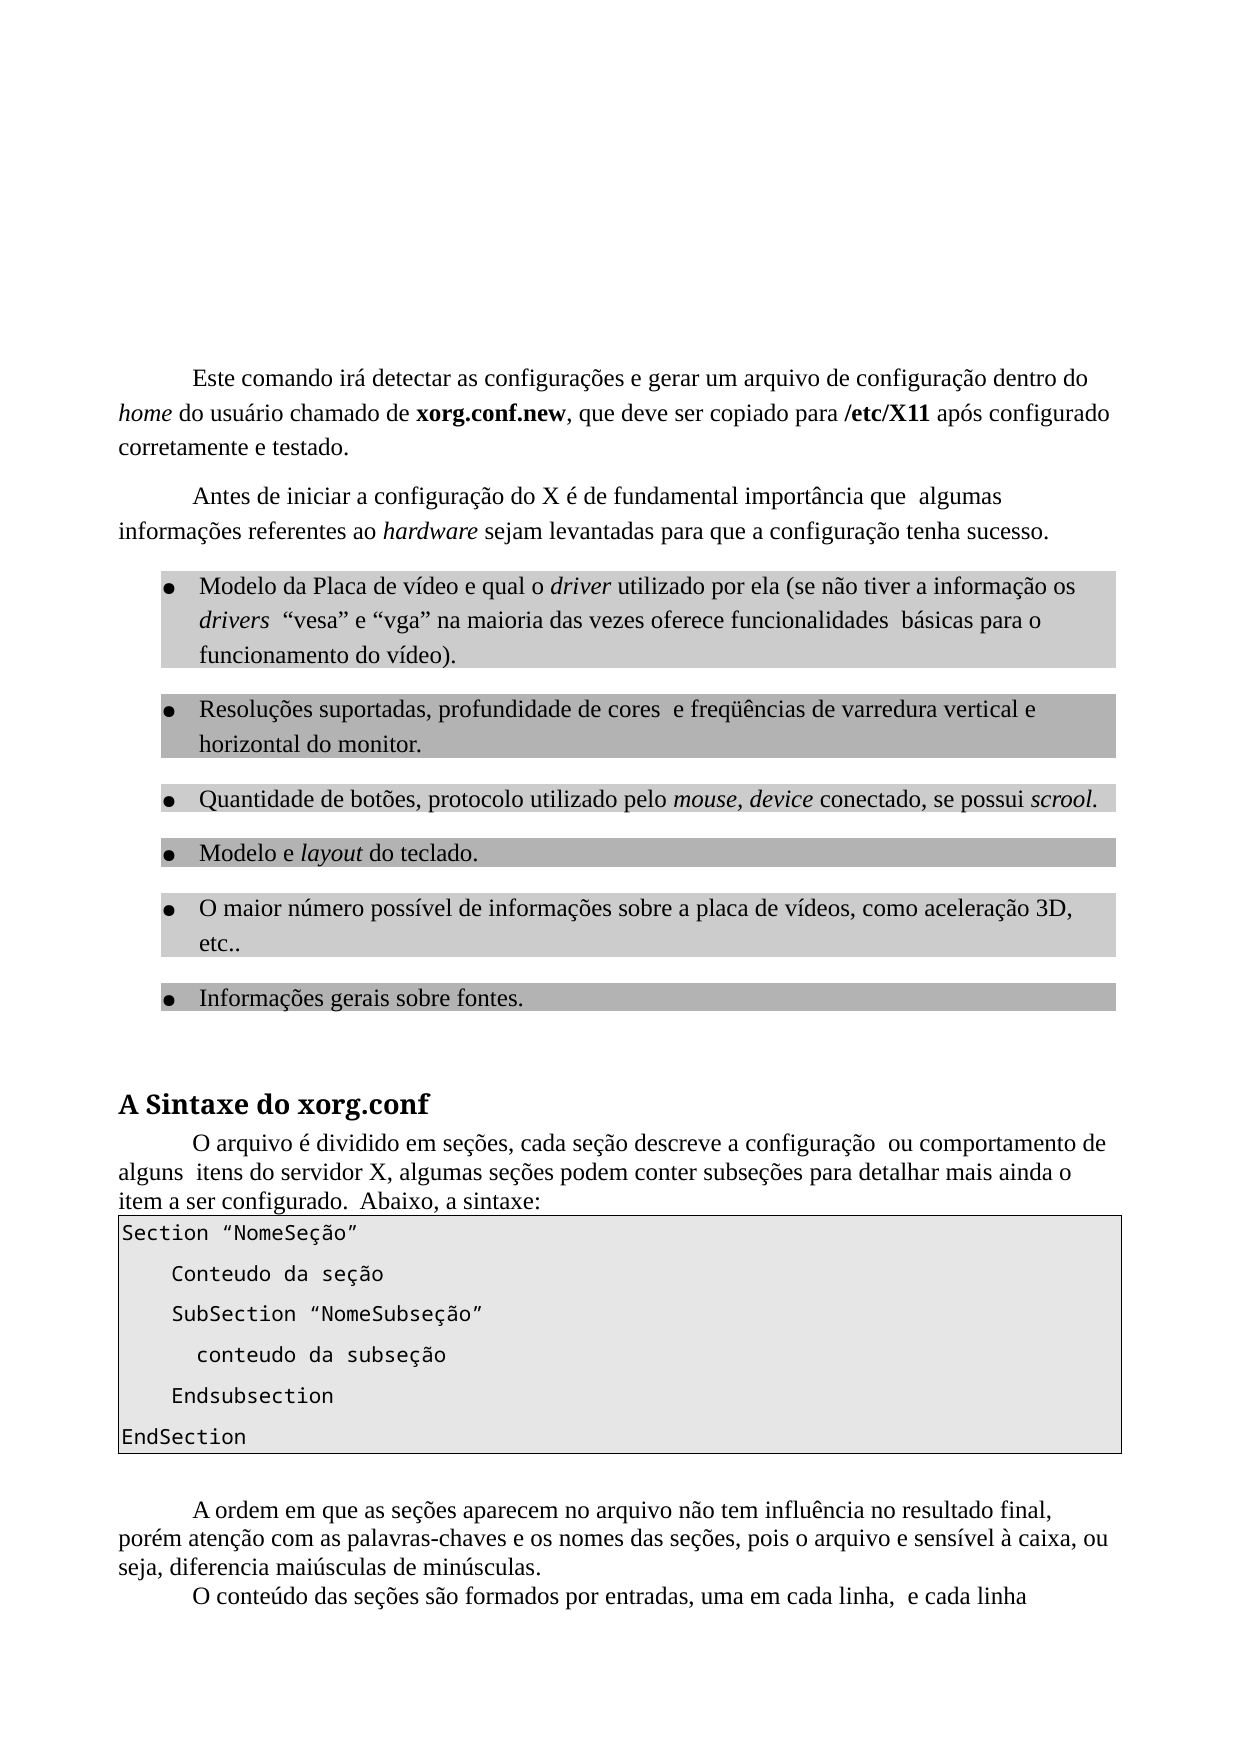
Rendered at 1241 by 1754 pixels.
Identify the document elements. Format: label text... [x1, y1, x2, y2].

text Endsubsection [119, 1378, 1121, 1410]
text A ordem em que as seções aparecem no arquivo não tem influência no resultado final, porém atenção com as palavras-chaves e os nomes das seções, pois o arquivo e sensível à caixa, ou seja, diferencia maiúsculas de minúsculas. [118, 1495, 1122, 1581]
subtitle A Sintaxe do xorg.conf [118, 1085, 1122, 1122]
table_cell Informações gerais sobre fontes. [118, 977, 1122, 1032]
table_cell O maior número possível de informações sobre a placa de vídeos, como aceleração 3D, etc.. [118, 888, 1122, 977]
text EndSection [119, 1419, 1121, 1453]
text Conteudo da seção [119, 1256, 1121, 1287]
text O conteúdo das seções são formados por entradas, uma em cada linha, e cada linha [118, 1581, 1122, 1610]
table_cell Quantidade de botões, protocolo utilizado pelo mouse, device conectado, se possui scrool. [118, 778, 1122, 833]
text SubSection “NomeSubseção” [119, 1296, 1121, 1328]
text Section “NomeSeção” [119, 1216, 1121, 1246]
table_header Modelo da Placa de vídeo e qual o driver utilizado por ela (se não tiver a informação os drivers “vesa” e “vga” na maioria das vezes oferece funcionalidades básicas para o funcionamento do vídeo). [118, 565, 1122, 689]
text Este comando irá detectar as configurações e gerar um arquivo de configuração dentro do home do usuário chamado de xorg.conf.new, que deve ser copiado para /etc/X11 após configurado corretamente e testado. [118, 363, 1122, 461]
table_cell Modelo e layout do teclado. [118, 833, 1122, 888]
text O arquivo é dividido em seções, cada seção descreve a configuração ou comportamento de alguns itens do servidor X, algumas seções podem conter subseções para detalhar mais ainda o item a ser configurado. Abaixo, a sintaxe: [118, 1128, 1122, 1215]
table_cell Resoluções suportadas, profundidade de cores e freqüências de varredura vertical e horizontal do monitor. [118, 689, 1122, 778]
text Antes de iniciar a configuração do X é de fundamental importância que algumas informações referentes ao hardware sejam levantadas para que a configuração tenha sucesso. [118, 481, 1122, 545]
text conteudo da subseção [119, 1337, 1121, 1369]
